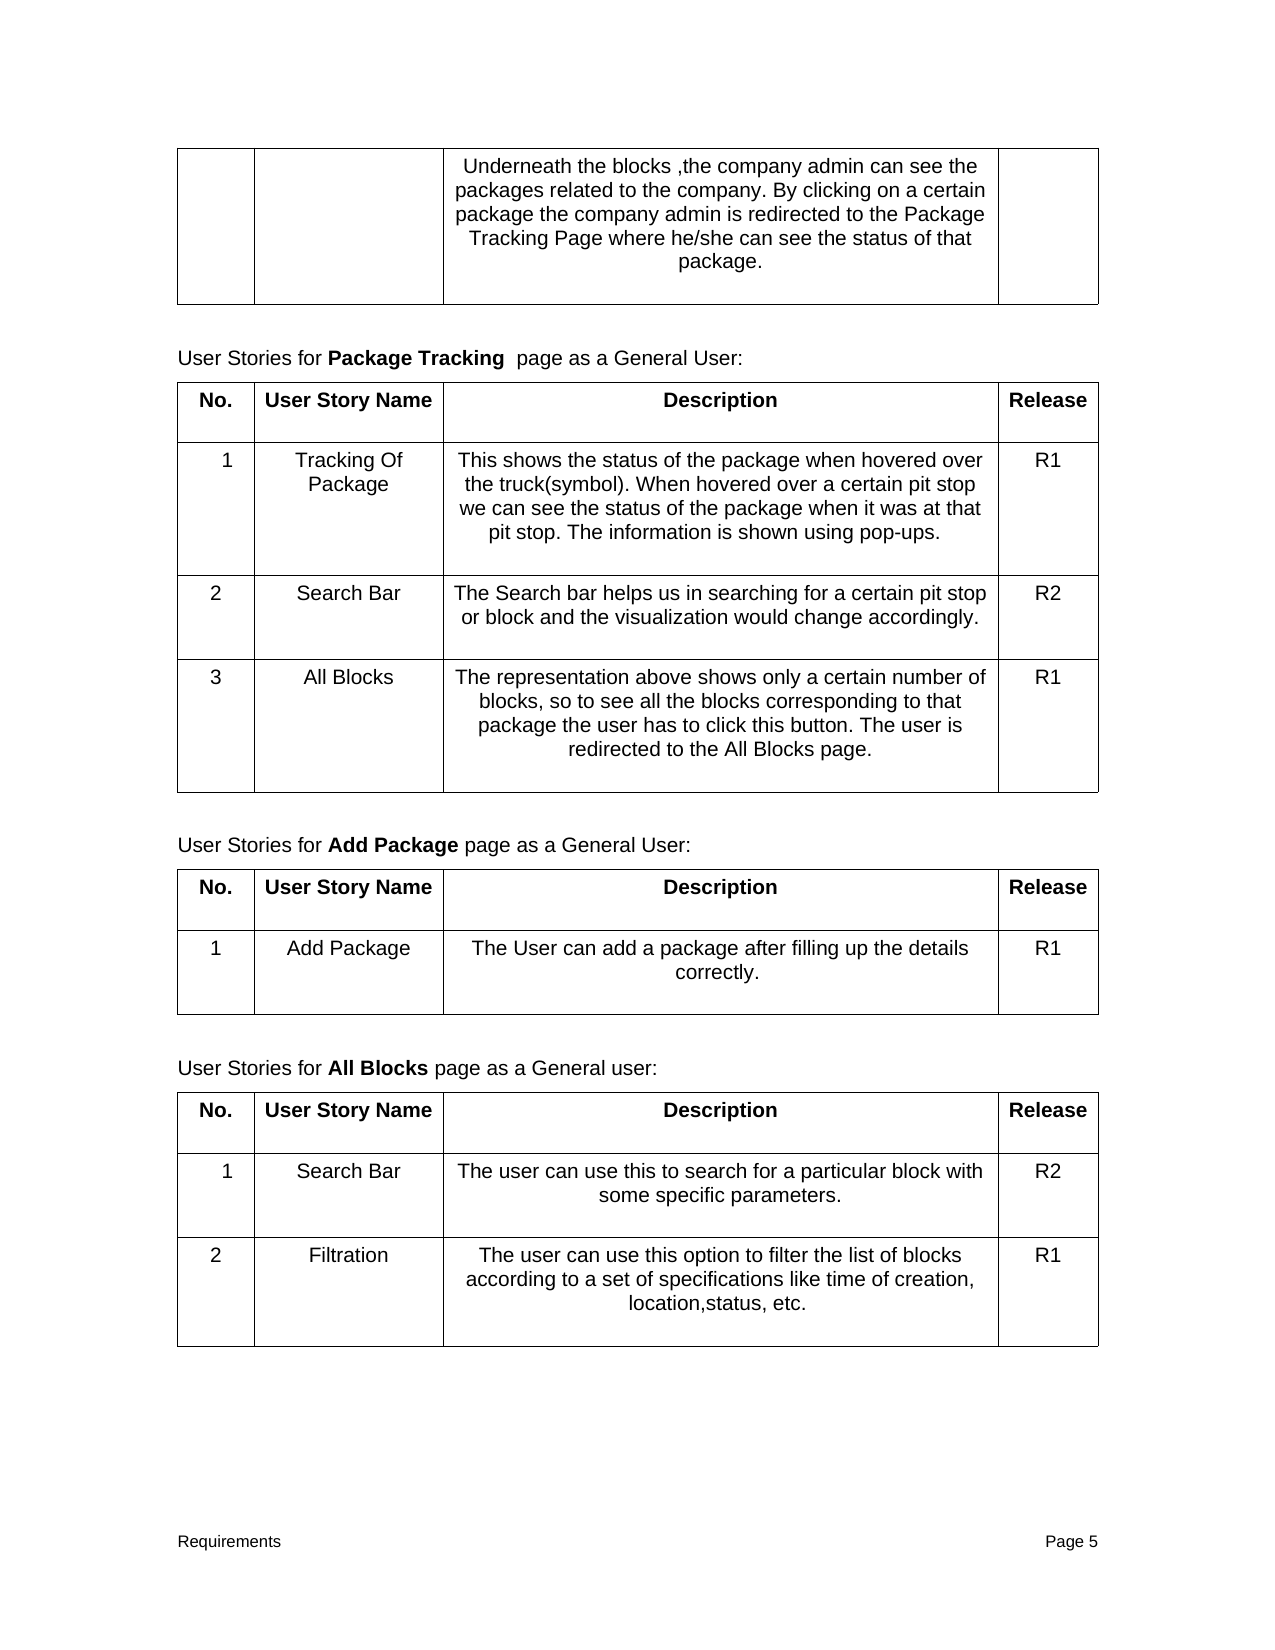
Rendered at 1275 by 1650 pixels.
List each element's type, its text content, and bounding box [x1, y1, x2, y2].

table_header Release [999, 1093, 1098, 1153]
table_cell [178, 149, 254, 304]
table_cell [255, 149, 443, 304]
table_header User Story Name [255, 870, 443, 930]
table_cell 1 [178, 931, 254, 1014]
table_cell [999, 149, 1098, 304]
table_header User Story Name [255, 1093, 443, 1153]
table_cell 3 [178, 660, 254, 792]
text User Stories for Package Tracking page as a General User: [177, 345, 1098, 369]
table_cell R2 [999, 576, 1098, 659]
table_cell The representation above shows only a certain number of blocks, so to see all the blocks corresponding to that package the user has to click this button. The user is redirected to the All Blocks page. [444, 660, 998, 792]
text User Stories for Add Package page as a General User: [177, 833, 1098, 857]
table_header Release [999, 870, 1098, 930]
table_cell R1 [999, 443, 1098, 575]
table_cell R2 [999, 1154, 1098, 1237]
table_header Release [999, 383, 1098, 442]
table_header Description [444, 870, 998, 930]
table_header No. [178, 1093, 254, 1153]
table_header No. [178, 870, 254, 930]
text User Stories for All Blocks page as a General user: [177, 1056, 1098, 1080]
table_cell R1 [999, 931, 1098, 1014]
table_header Description [444, 1093, 998, 1153]
table_cell This shows the status of the package when hovered over the truck(symbol). When hovered over a certain pit stop we can see the status of the package when it was at that pit stop. The information is shown using pop-ups. [444, 443, 998, 575]
table_cell 1 [178, 1154, 254, 1237]
table_header No. [178, 383, 254, 442]
table_cell The Search bar helps us in searching for a certain pit stop or block and the visualization would change accordingly. [444, 576, 998, 659]
table_cell R1 [999, 660, 1098, 792]
table_cell Underneath the blocks ,the company admin can see the packages related to the company. By clicking on a certain package the company admin is redirected to the Package Tracking Page where he/she can see the status of that package. [444, 149, 998, 304]
table_cell The User can add a package after filling up the details correctly. [444, 931, 998, 1014]
table_header Description [444, 383, 998, 442]
table_cell Filtration [255, 1238, 443, 1346]
table_cell The user can use this to search for a particular block with some specific parameters. [444, 1154, 998, 1237]
table_cell Tracking Of Package [255, 443, 443, 575]
table_cell Search Bar [255, 1154, 443, 1237]
table_header User Story Name [255, 383, 443, 442]
table_cell 2 [178, 576, 254, 659]
table_cell 1 [178, 443, 254, 575]
table_cell R1 [999, 1238, 1098, 1346]
table_cell Search Bar [255, 576, 443, 659]
table_cell All Blocks [255, 660, 443, 792]
table_cell The user can use this option to filter the list of blocks according to a set of specifications like time of creation, location,status, etc. [444, 1238, 998, 1346]
table_cell Add Package [255, 931, 443, 1014]
table_cell 2 [178, 1238, 254, 1346]
